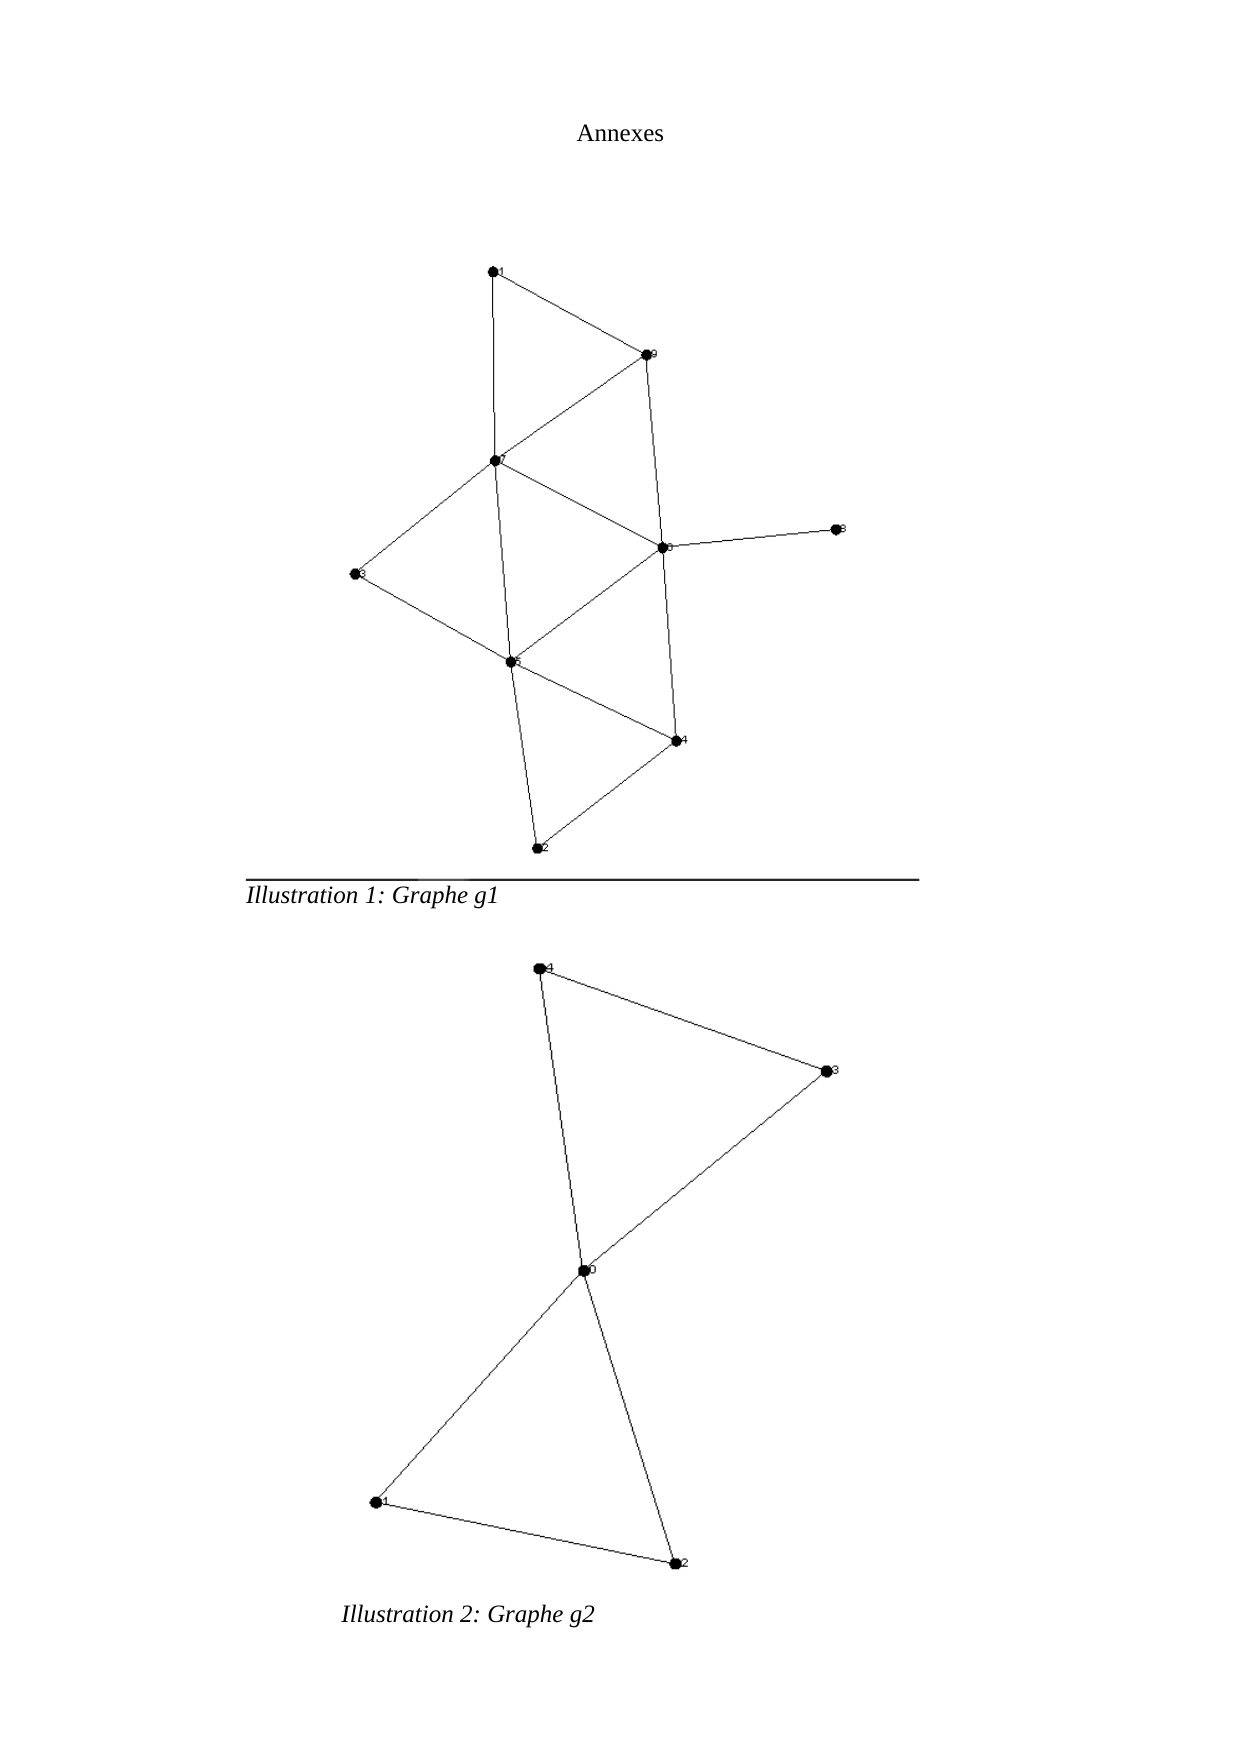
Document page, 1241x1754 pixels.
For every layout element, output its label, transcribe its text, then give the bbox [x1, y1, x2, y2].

picture [356, 932, 847, 1599]
text Annexes [118, 118, 1122, 147]
text Illustration 1: Graphe g1 [246, 188, 919, 909]
text Illustration 2: Graphe g2 [341, 922, 846, 1628]
picture [559, 188, 920, 881]
